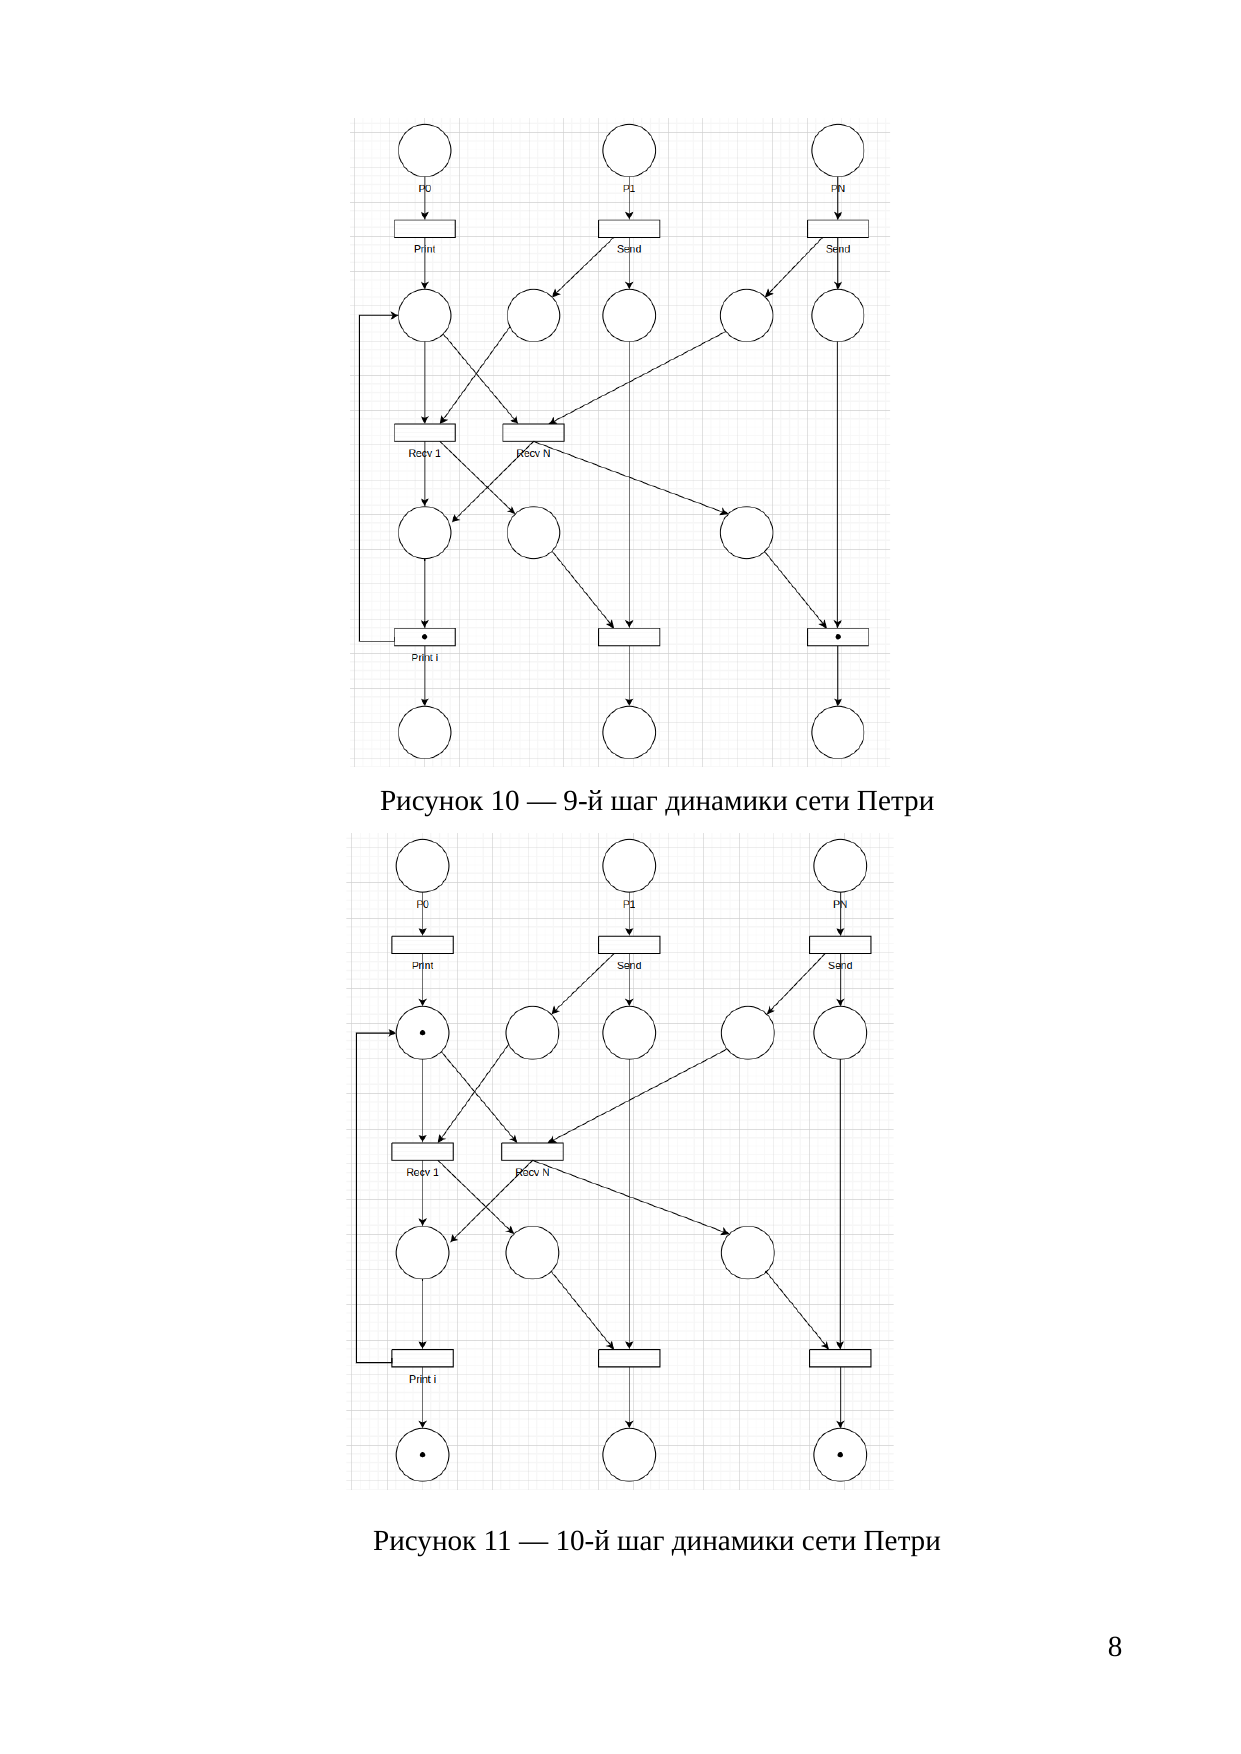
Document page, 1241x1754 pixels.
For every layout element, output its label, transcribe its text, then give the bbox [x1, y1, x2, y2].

text Рисунок 11 — 10-й шаг динамики сети Петри [118, 833, 1122, 1557]
picture [346, 833, 894, 1490]
text Рисунок 10 — 9-й шаг динамики сети Петри [118, 118, 1122, 816]
picture [350, 118, 891, 767]
